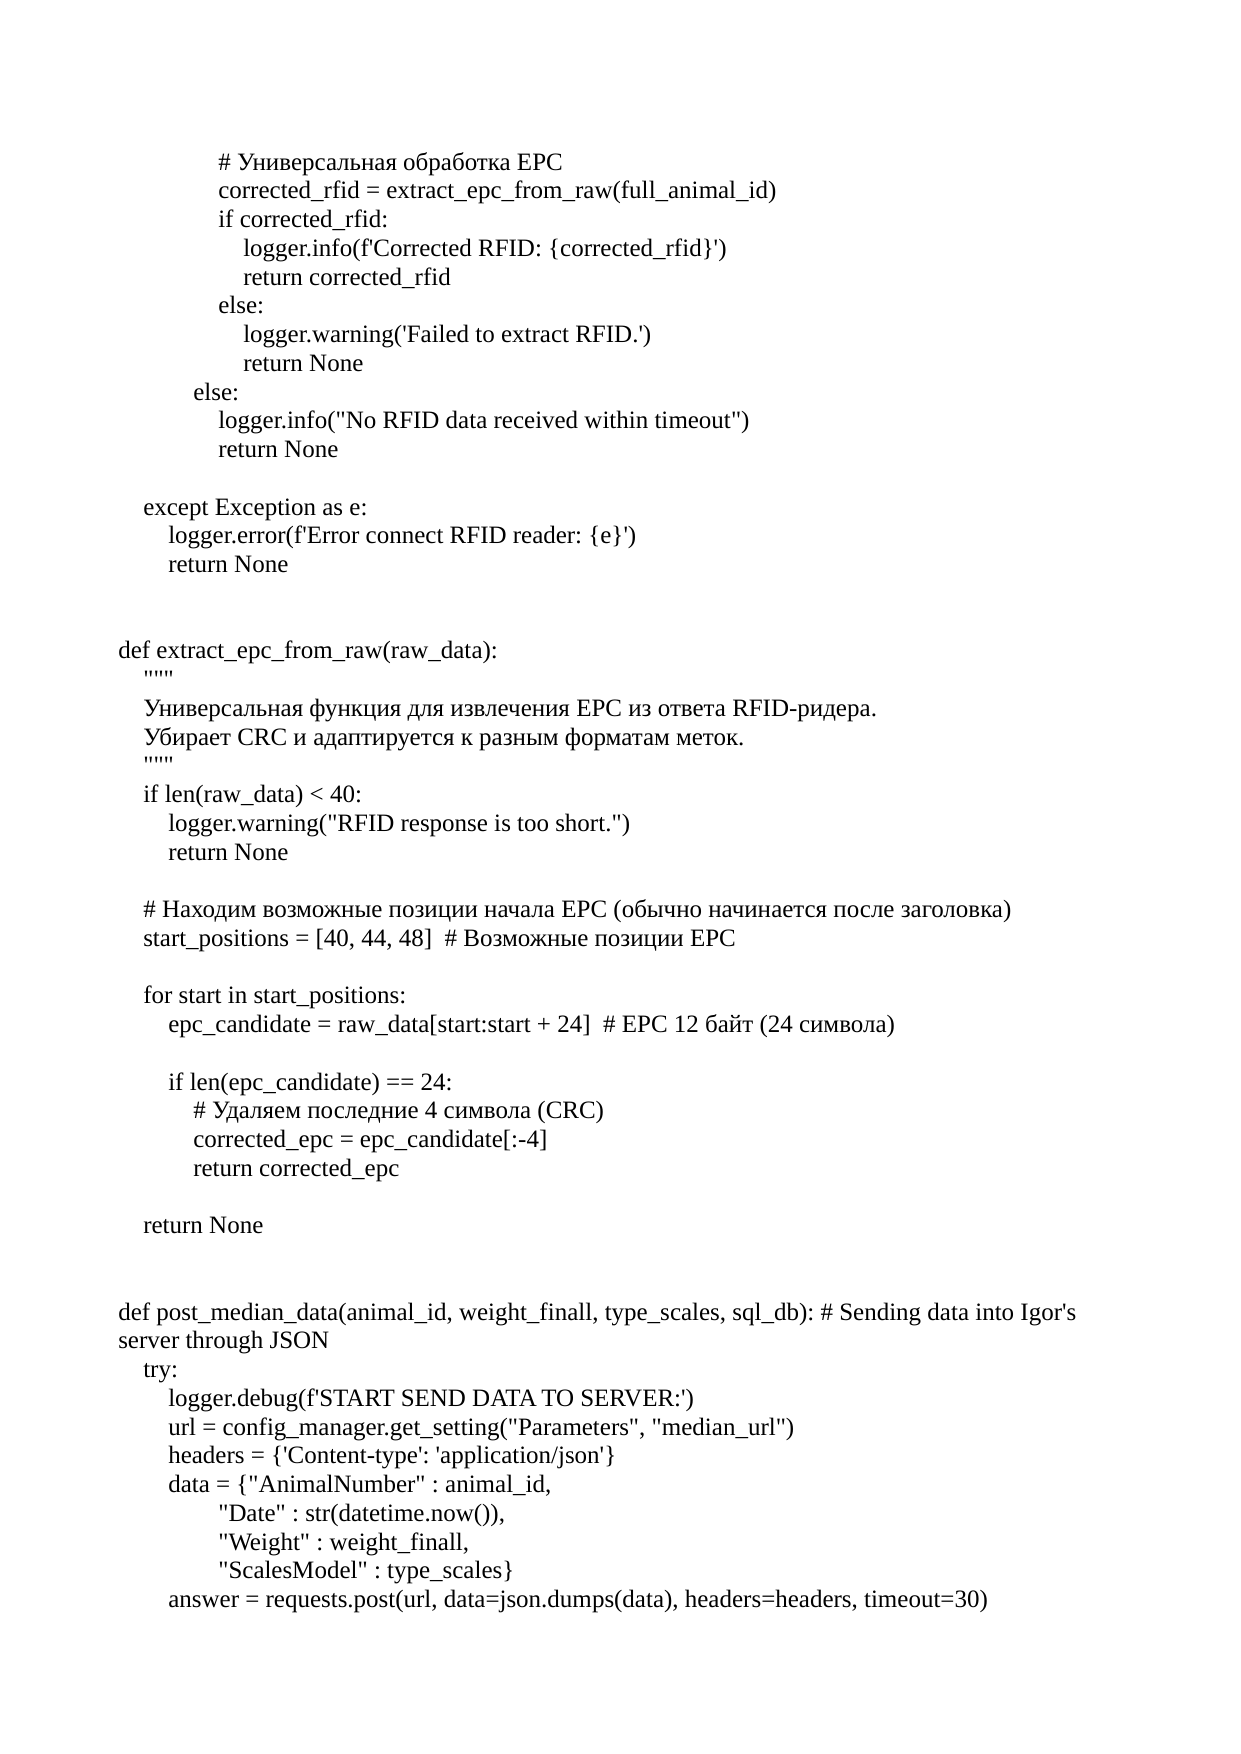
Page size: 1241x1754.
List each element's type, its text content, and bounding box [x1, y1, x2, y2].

text # Универсальная обработка EPC corrected_rfid = extract_epc_from_raw(full_animal_id) if corrected_rfid: logger.info(f'Corrected RFID: {corrected_rfid}') return corrected_rfid else: logger.warning('Failed to extract RFID.') return None else: logger.info("No RFID data received within timeout") return None except Exception as e: logger.error(f'Error connect RFID reader: {e}') return None def extract_epc_from_raw(raw_data): """ Универсальная функция для извлечения EPC из ответа RFID-ридера. Убирает CRC и адаптируется к разным форматам меток. """ if len(raw_data) < 40: logger.warning("RFID response is too short.") return None # Находим возможные позиции начала EPC (обычно начинается после заголовка) start_positions = [40, 44, 48] # Возможные позиции EPC for start in start_positions: epc_candidate = raw_data[start:start + 24] # EPC 12 байт (24 символа) if len(epc_candidate) == 24: # Удаляем последние 4 символа (CRC) corrected_epc = epc_candidate[:-4] return corrected_epc return None def post_median_data(animal_id, weight_finall, type_scales, sql_db): # Sending data into Igor's server through JSON try: logger.debug(f'START SEND DATA TO SERVER:') url = config_manager.get_setting("Parameters", "median_url") headers = {'Content-type': 'application/json'} data = {"AnimalNumber" : animal_id, "Date" : str(datetime.now()), "Weight" : weight_finall, "ScalesModel" : type_scales} answer = requests.post(url, data=json.dumps(data), headers=headers, timeout=30) [118, 118, 1122, 1613]
